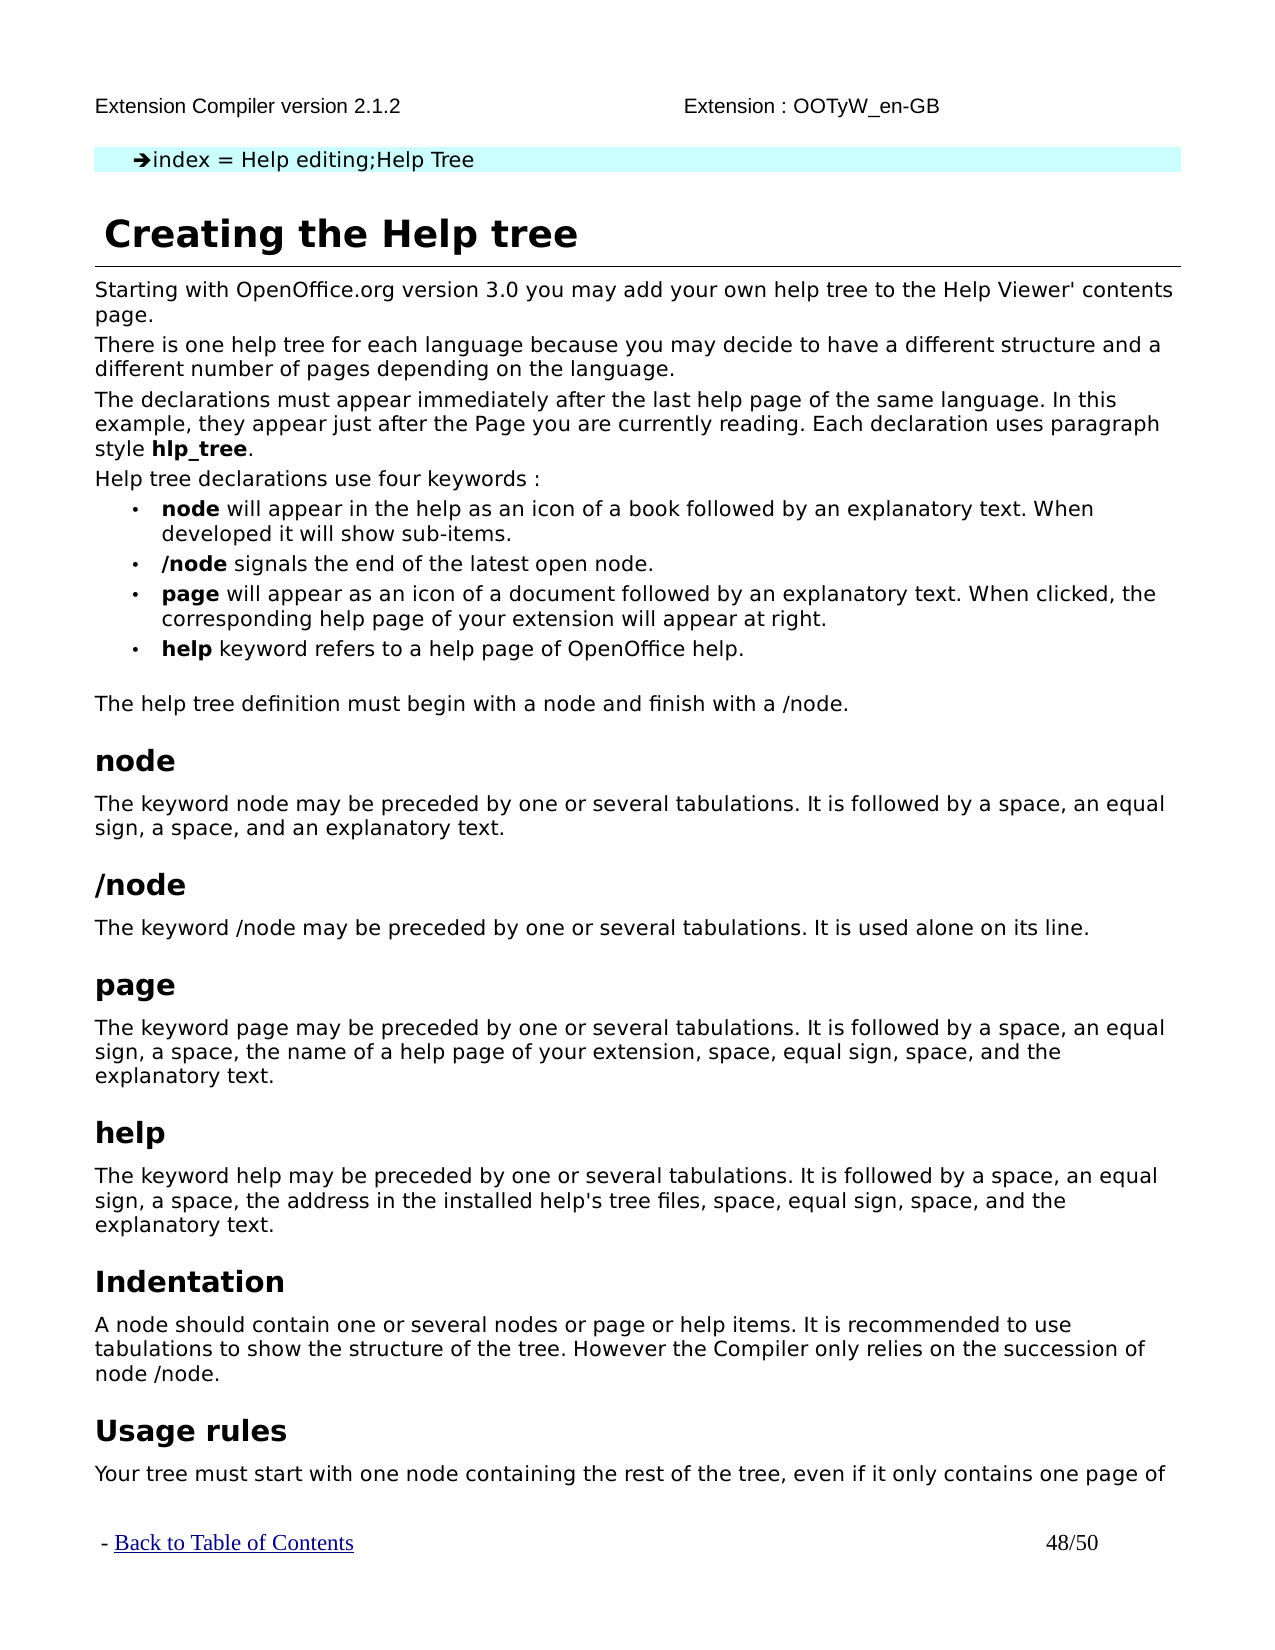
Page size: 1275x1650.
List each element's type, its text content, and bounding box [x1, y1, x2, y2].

list index = Help editing;Help Tree [94, 147, 1181, 172]
text page [94, 968, 1181, 1002]
text Creating the Help tree [94, 203, 1181, 266]
list page will appear as an icon of a document followed by an explanatory text. When clicked, the corresponding help page of your extension will appear at right. [132, 582, 1181, 631]
text Usage rules [94, 1414, 1181, 1448]
list /node signals the end of the latest open node. [132, 552, 1181, 577]
text The keyword node may be preceded by one or several tabulations. It is followed by a space, an equal sign, a space, and an explanatory text. [94, 792, 1181, 841]
text A node should contain one or several nodes or page or help items. It is recommended to use tabulations to show the structure of the tree. However the Compiler only relies on the succession of node /node. [94, 1313, 1181, 1386]
text Help tree declarations use four keywords : [94, 467, 1181, 491]
text The keyword page may be preceded by one or several tabulations. It is followed by a space, an equal sign, a space, the name of a help page of your extension, space, equal sign, space, and the explanatory text. [94, 1016, 1181, 1089]
list node will appear in the help as an icon of a book followed by an explanatory text. When developed it will show sub-items. [132, 497, 1181, 546]
text The keyword /node may be preceded by one or several tabulations. It is used alone on its line. [94, 916, 1181, 940]
text Your tree must start with one node containing the rest of the tree, even if it only contains one page of [94, 1461, 1181, 1486]
text Starting with OpenOffice.org version 3.0 you may add your own help tree to the Help Viewer' contents page. [94, 278, 1181, 327]
list help keyword refers to a help page of OpenOffice help. [132, 637, 1181, 662]
text node [94, 744, 1181, 778]
text The keyword help may be preceded by one or several tabulations. It is followed by a space, an equal sign, a space, the address in the installed help's tree files, space, equal sign, space, and the explanatory text. [94, 1164, 1181, 1238]
text The declarations must appear immediately after the last help page of the same language. In this example, they appear just after the Page you are currently reading. Each declaration uses paragraph style hlp_tree. [94, 388, 1181, 461]
text help [94, 1117, 1181, 1151]
text /node [94, 868, 1181, 902]
text The help tree definition must begin with a node and finish with a /node. [94, 667, 1181, 716]
text There is one help tree for each language because you may decide to have a different structure and a different number of pages depending on the language. [94, 333, 1181, 382]
text Indentation [94, 1265, 1181, 1299]
